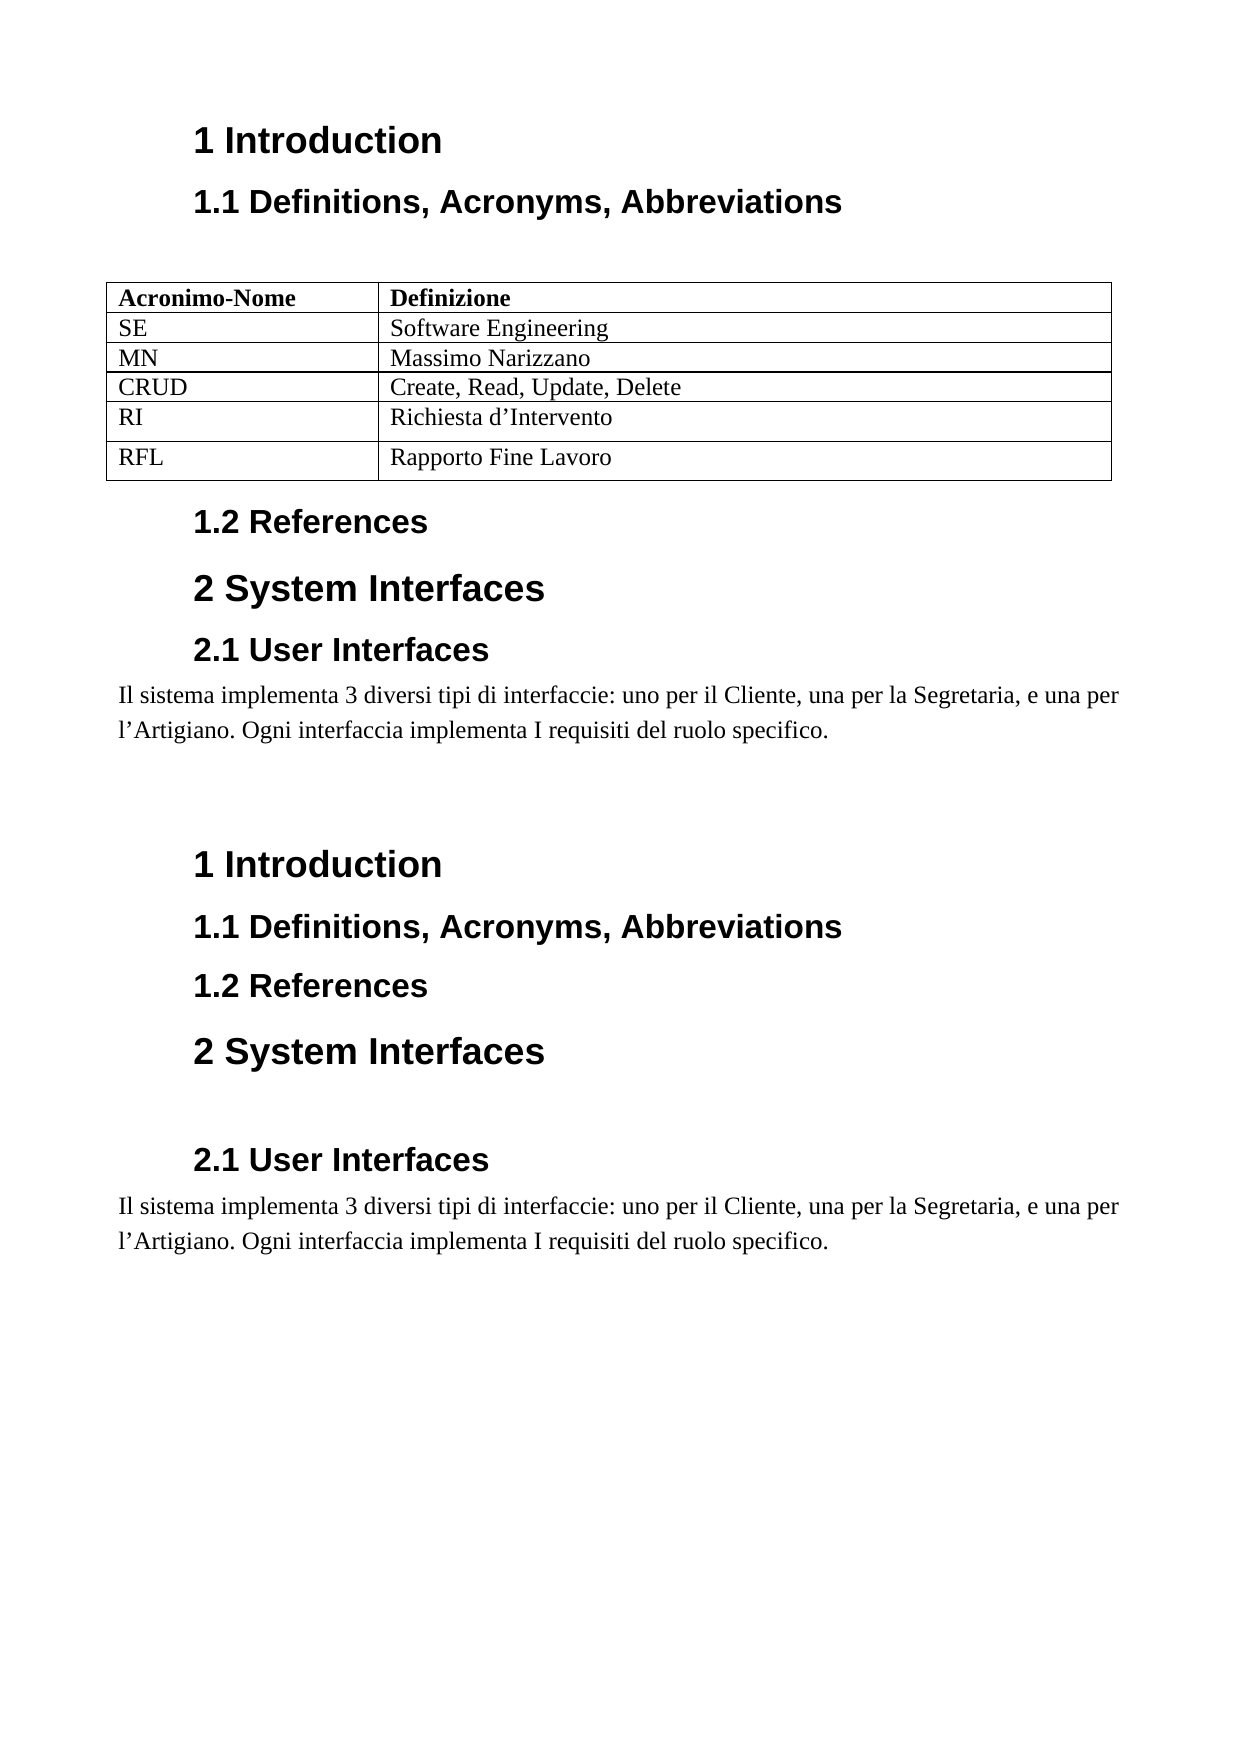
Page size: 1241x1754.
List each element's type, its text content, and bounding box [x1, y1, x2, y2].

subtitle 2.1 User Interfaces [118, 1140, 1122, 1179]
table_cell SE [107, 313, 378, 342]
subtitle 1.1 Definitions, Acronyms, Abbreviations [118, 182, 1122, 221]
table_cell RFL [107, 442, 378, 480]
table_cell Software Engineering [379, 313, 1111, 342]
text Il sistema implementa 3 diversi tipi di interfaccie: uno per il Cliente, una per la Segretaria, e una per l’Artigiano. Ogni interfaccia implementa I requisiti del ruolo specifico. [118, 1191, 1122, 1254]
table_header Acronimo-Nome [107, 283, 378, 312]
subtitle 2 System Interfaces [118, 566, 1122, 609]
text Il sistema implementa 3 diversi tipi di interfaccie: uno per il Cliente, una per la Segretaria, e una per l’Artigiano. Ogni interfaccia implementa I requisiti del ruolo specifico. [118, 681, 1122, 744]
subtitle 1 Introduction [118, 843, 1122, 886]
table_cell Massimo Narizzano [379, 343, 1111, 371]
table_cell RI [107, 402, 378, 441]
subtitle 1.2 References [118, 502, 1122, 541]
table_cell MN [107, 343, 378, 371]
table_header Definizione [379, 283, 1111, 312]
table_cell CRUD [107, 373, 378, 401]
subtitle 2.1 User Interfaces [118, 630, 1122, 668]
table_cell Richiesta d’Intervento [379, 402, 1111, 441]
subtitle 2 System Interfaces [118, 1029, 1122, 1072]
subtitle 1 Introduction [118, 118, 1122, 161]
table_cell Rapporto Fine Lavoro [379, 442, 1111, 480]
subtitle 1.1 Definitions, Acronyms, Abbreviations [118, 907, 1122, 945]
subtitle 1.2 References [118, 966, 1122, 1004]
table_cell Create, Read, Update, Delete [379, 373, 1111, 401]
